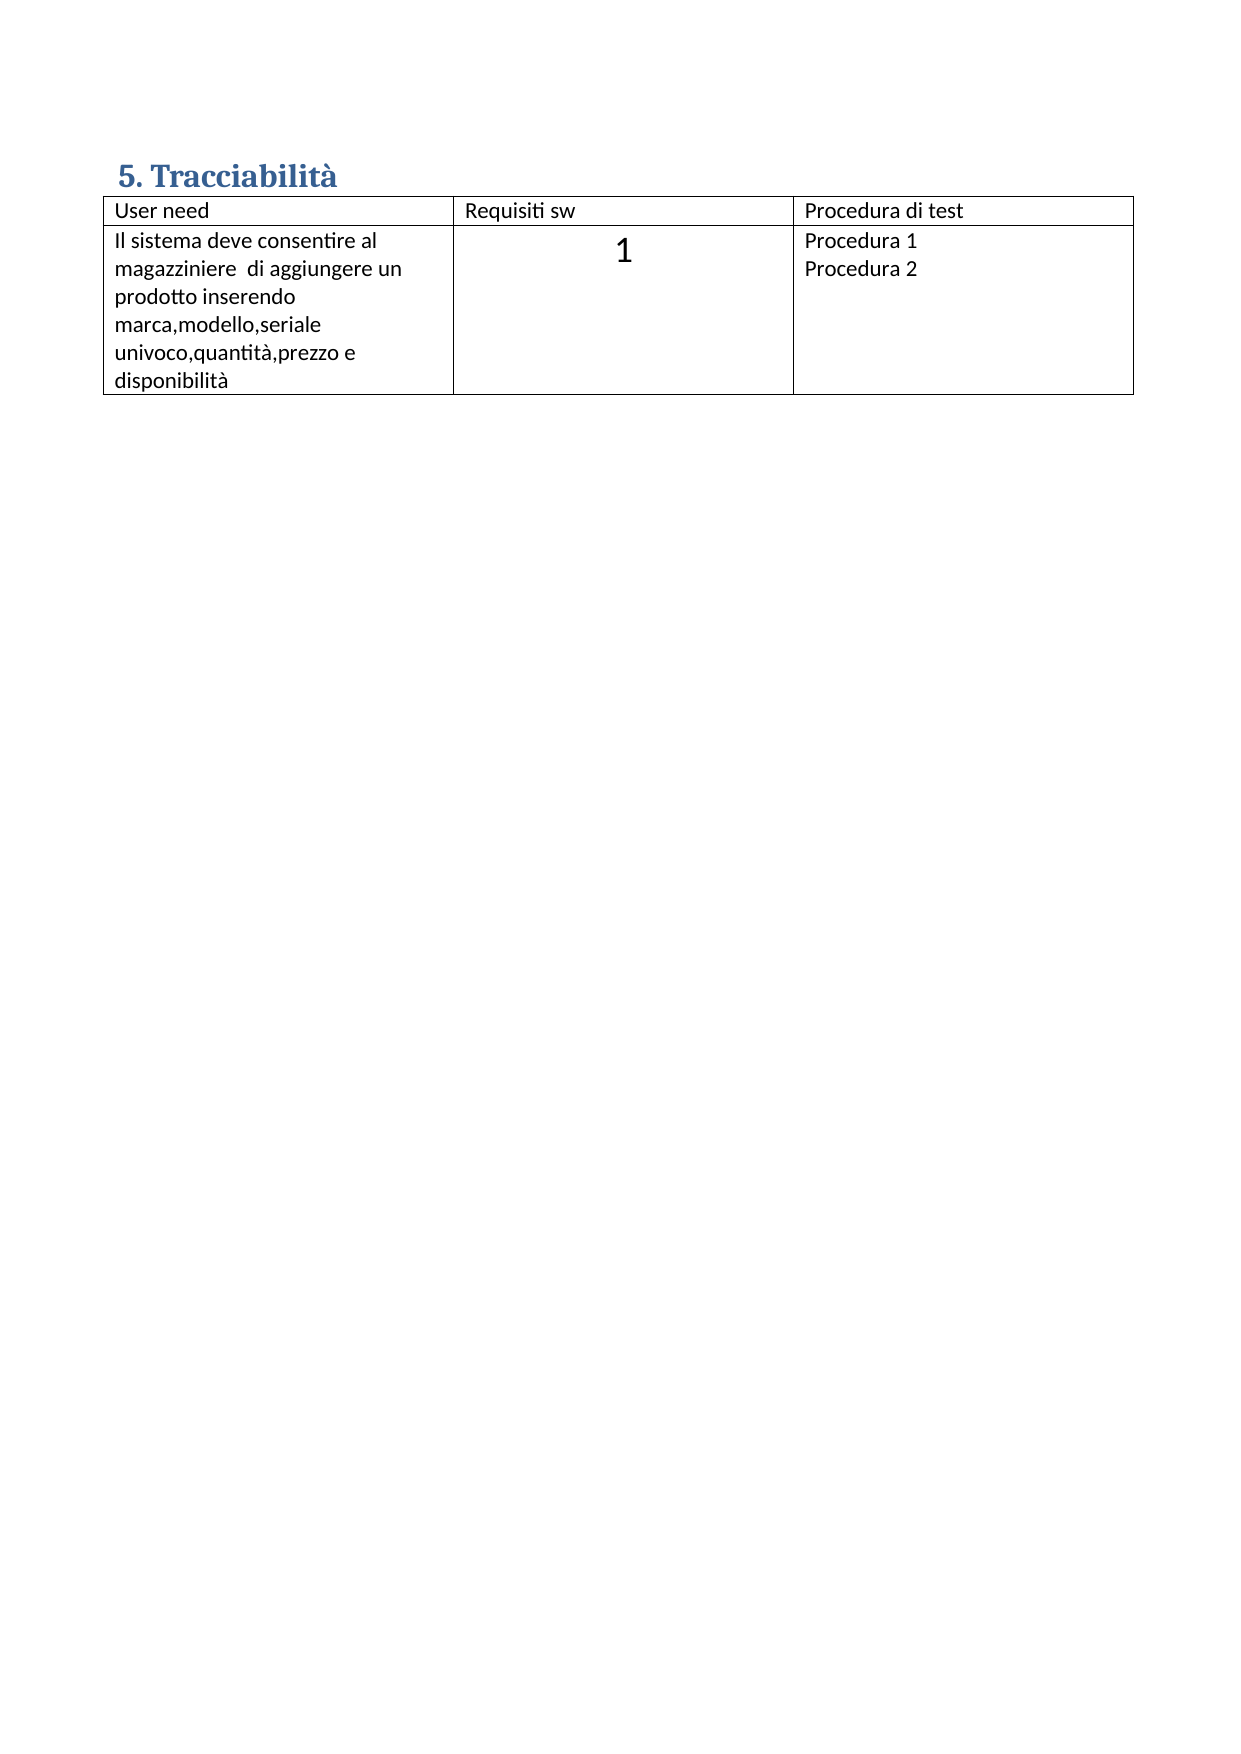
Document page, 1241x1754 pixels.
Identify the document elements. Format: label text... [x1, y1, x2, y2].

table_cell 1 [454, 226, 793, 394]
table_cell Procedura 1 Procedura 2 [794, 226, 1133, 394]
table_cell Il sistema deve consentire al magazziniere di aggiungere un prodotto inserendo marca,modello,seriale univoco,quantità,prezzo e disponibilità [104, 226, 453, 394]
table_header Procedura di test [794, 197, 1133, 225]
table_header Requisiti sw [454, 197, 793, 225]
subtitle 5. Tracciabilità [118, 157, 1122, 196]
table_header User need [104, 197, 453, 225]
